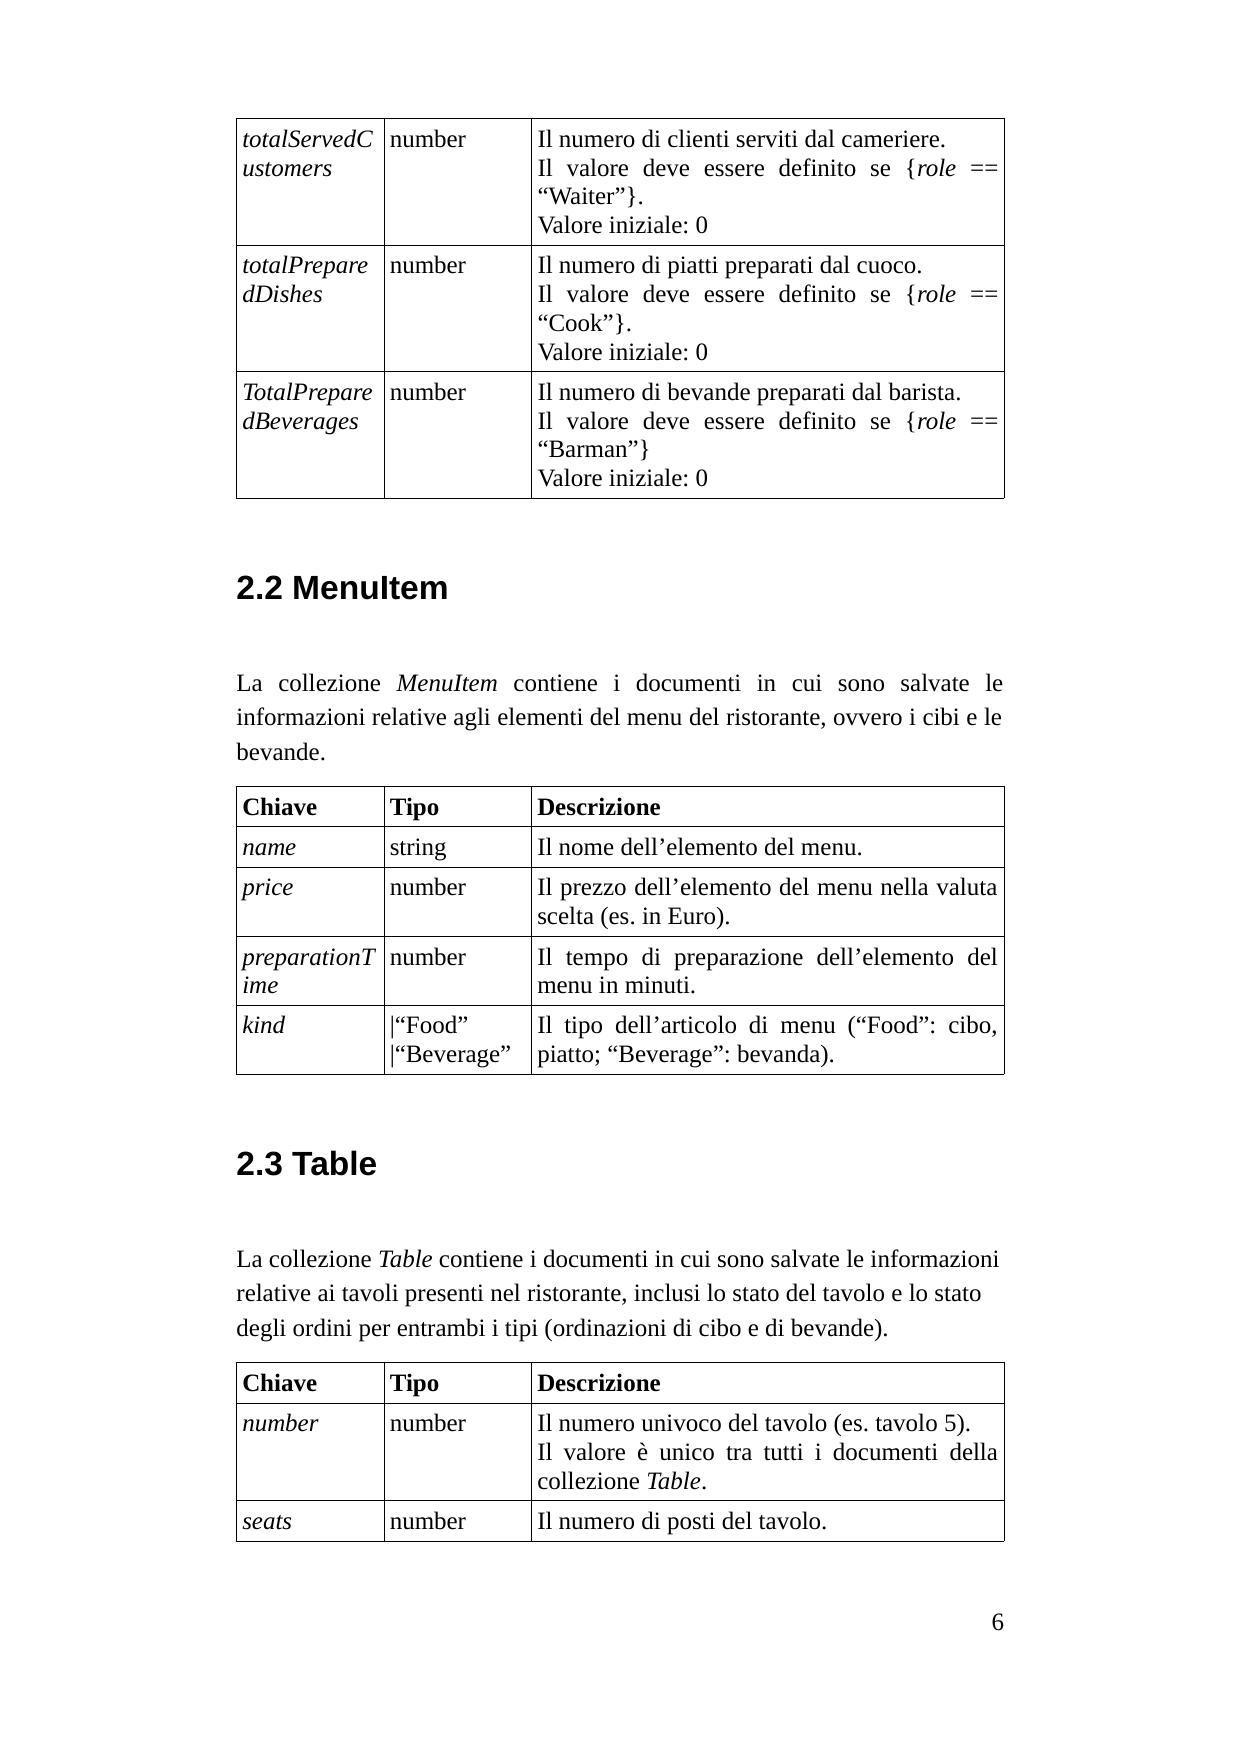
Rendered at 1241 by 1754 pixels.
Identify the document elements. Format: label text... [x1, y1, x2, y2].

table_cell number [385, 372, 531, 498]
table_cell Il prezzo dell’elemento del menu nella valuta scelta (es. in Euro). [532, 868, 1004, 936]
table_header Tipo [385, 1363, 531, 1402]
table_header Descrizione [532, 1363, 1004, 1402]
table_cell name [237, 827, 384, 867]
table_cell number [385, 119, 531, 245]
table_cell number [385, 246, 531, 371]
table_cell seats [237, 1501, 384, 1541]
table_header Tipo [385, 787, 531, 826]
table_header Chiave [237, 1363, 384, 1402]
table_cell preparationTime [237, 937, 384, 1005]
table_cell totalServedCustomers [237, 119, 384, 245]
table_cell price [237, 868, 384, 936]
table_header Chiave [237, 787, 384, 826]
table_header Descrizione [532, 787, 1004, 826]
table_cell Il nome dell’elemento del menu. [532, 827, 1004, 867]
subtitle 2.2 MenuItem [236, 568, 1004, 606]
table_cell number [237, 1404, 384, 1500]
table_cell Il tempo di preparazione dell’elemento del menu in minuti. [532, 937, 1004, 1005]
table_cell TotalPreparedBeverages [237, 372, 384, 498]
table_cell Il numero di clienti serviti dal cameriere. Il valore deve essere definito se {role == “Waiter”}. Valore iniziale: 0 [532, 119, 1004, 245]
table_cell totalPreparedDishes [237, 246, 384, 371]
table_cell Il tipo dell’articolo di menu (“Food”: cibo, piatto; “Beverage”: bevanda). [532, 1006, 1004, 1074]
table_cell kind [237, 1006, 384, 1074]
table_cell number [385, 1501, 531, 1541]
table_cell |“Food” |“Beverage” [385, 1006, 531, 1074]
table_cell number [385, 868, 531, 936]
table_cell number [385, 937, 531, 1005]
table_cell number [385, 1404, 531, 1500]
table_cell Il numero di piatti preparati dal cuoco. Il valore deve essere definito se {role == “Cook”}. Valore iniziale: 0 [532, 246, 1004, 371]
table_cell Il numero di bevande preparati dal barista. Il valore deve essere definito se {role == “Barman”} Valore iniziale: 0 [532, 372, 1004, 498]
table_cell Il numero univoco del tavolo (es. tavolo 5). Il valore è unico tra tutti i documenti della collezione Table. [532, 1404, 1004, 1500]
text La collezione MenuItem contiene i documenti in cui sono salvate le informazioni relative agli elementi del menu del ristorante, ovvero i cibi e le bevande. [236, 668, 1004, 766]
subtitle 2.3 Table [236, 1144, 1004, 1182]
text La collezione Table contiene i documenti in cui sono salvate le informazioni relative ai tavoli presenti nel ristorante, inclusi lo stato del tavolo e lo stato degli ordini per entrambi i tipi (ordinazioni di cibo e di bevande). [236, 1244, 1004, 1342]
table_cell Il numero di posti del tavolo. [532, 1501, 1004, 1541]
table_cell string [385, 827, 531, 867]
